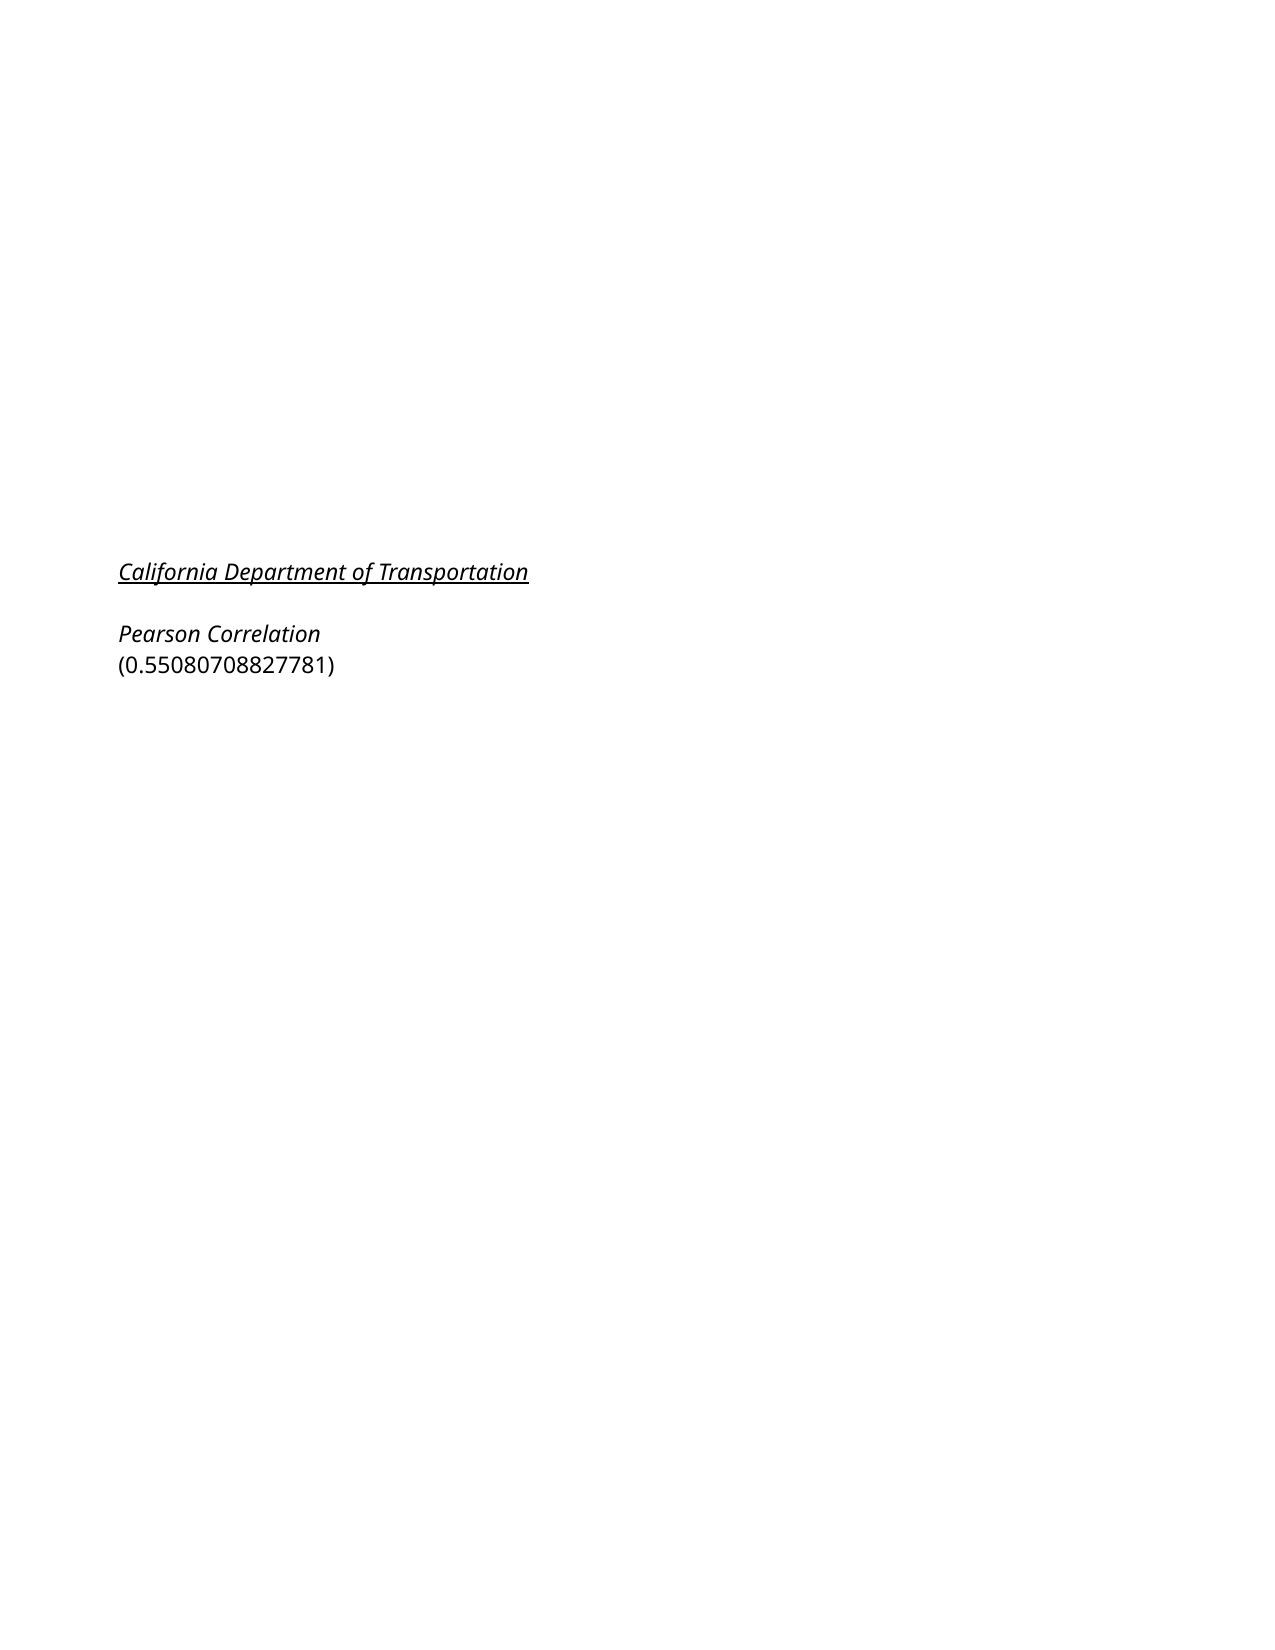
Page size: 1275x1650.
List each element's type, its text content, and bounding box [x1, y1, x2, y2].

text (0.55080708827781) [118, 649, 1157, 681]
text Pearson Correlation [118, 618, 1157, 649]
text California Department of Transportation [118, 556, 1157, 587]
